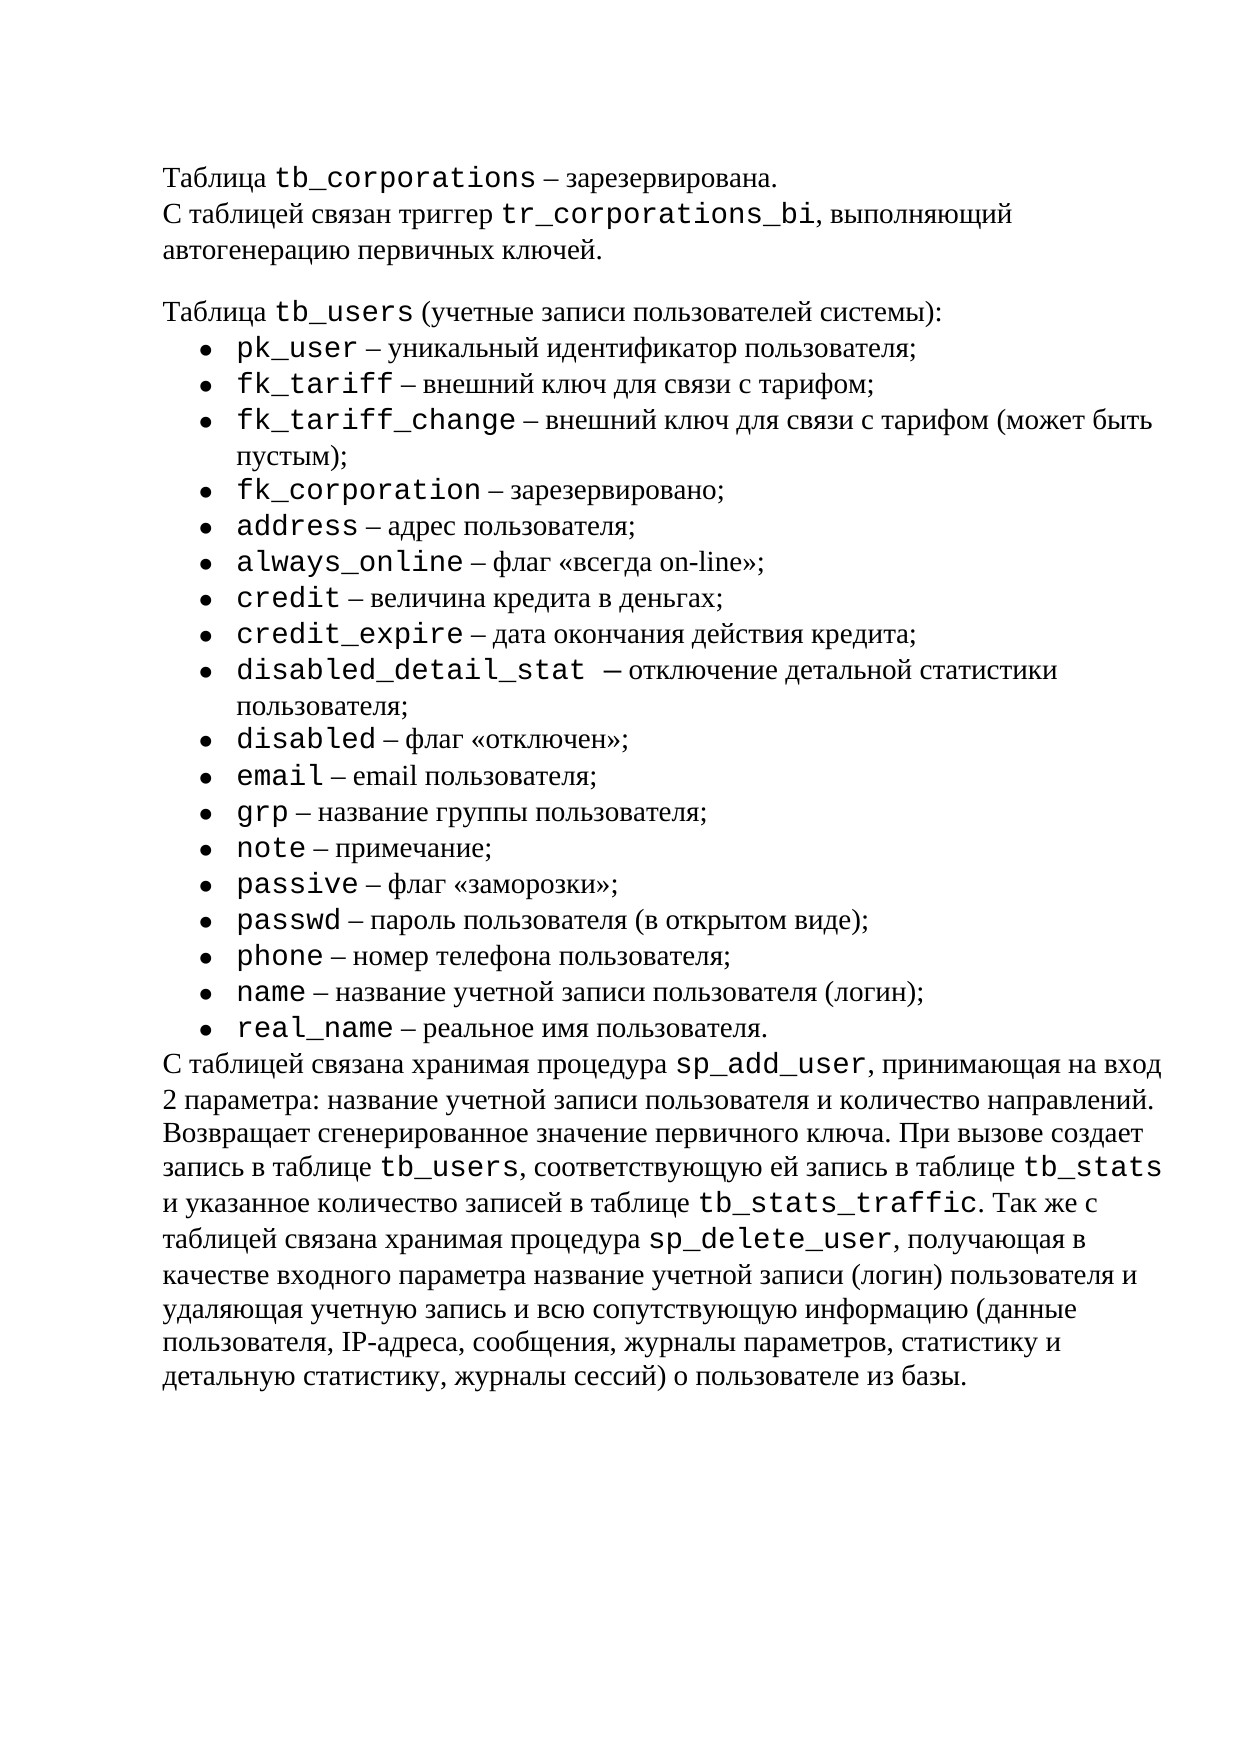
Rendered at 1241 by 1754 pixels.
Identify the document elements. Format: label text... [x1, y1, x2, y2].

text С таблицей связан триггер tr_corporations_bi, выполняющий автогенерацию первичных ключей. [162, 196, 1181, 265]
list grp – название группы пользователя; [198, 794, 1181, 830]
list real_name – реальное имя пользователя. [198, 1010, 1181, 1046]
list pk_user – уникальный идентификатор пользователя; [198, 330, 1181, 366]
list credit_expire – дата окончания действия кредита; [198, 616, 1181, 652]
list fk_corporation – зарезервировано; [198, 472, 1181, 508]
list note – примечание; [198, 830, 1181, 866]
text Таблица tb_corporations – зарезервирована. [88, 160, 1181, 196]
list fk_tariff_change – внешний ключ для связи с тарифом (может быть пустым); [198, 402, 1181, 472]
list disabled_detail_stat — отключение детальной статистики пользователя; [198, 652, 1181, 722]
text Таблица tb_users (учетные записи пользователей системы): [88, 294, 1181, 330]
list credit – величина кредита в деньгах; [198, 580, 1181, 616]
list always_online – флаг «всегда on-line»; [198, 544, 1181, 580]
list passwd – пароль пользователя (в открытом виде); [198, 902, 1181, 938]
text С таблицей связана хранимая процедура sp_add_user, принимающая на вход 2 параметра: название учетной записи пользователя и количество направлений. Возвращает сгенерированное значение первичного ключа. При вызове создает запись в таблице tb_users, соответствующую ей запись в таблице tb_stats и указанное количество записей в таблице tb_stats_traffic. Так же с таблицей связана хранимая процедура sp_delete_user, получающая в качестве входного параметра название учетной записи (логин) пользователя и удаляющая учетную запись и всю сопутствующую информацию (данные пользователя, IP-адреса, сообщения, журналы параметров, статистику и детальную статистику, журналы сессий) о пользователе из базы. [162, 1046, 1181, 1391]
list name – название учетной записи пользователя (логин); [198, 974, 1181, 1010]
list passive – флаг «заморозки»; [198, 866, 1181, 902]
list address – адрес пользователя; [198, 508, 1181, 544]
list phone – номер телефона пользователя; [198, 938, 1181, 974]
list disabled – флаг «отключен»; [198, 722, 1181, 758]
list email – email пользователя; [198, 758, 1181, 794]
list fk_tariff – внешний ключ для связи с тарифом; [198, 366, 1181, 402]
